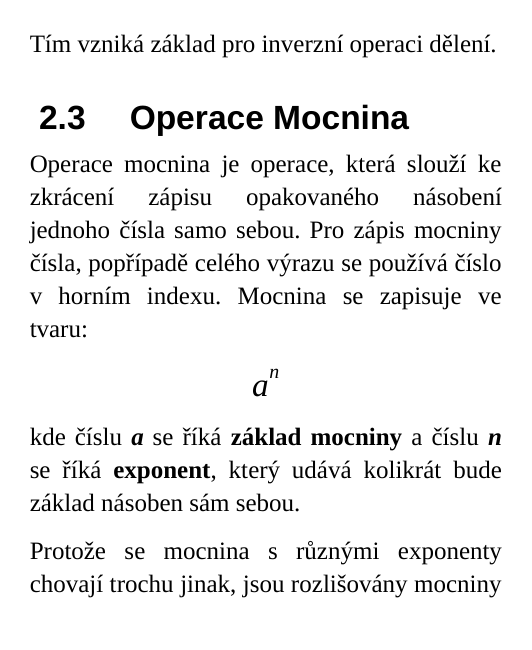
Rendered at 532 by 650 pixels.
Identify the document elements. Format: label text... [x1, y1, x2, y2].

text Tím vzniká základ pro inverzní operaci dělení. [29, 29, 502, 58]
subtitle Operace Mocnina [29, 98, 502, 137]
text Protože se mocnina s různými exponenty chovají trochu jinak, jsou rozlišovány mocniny [29, 536, 502, 598]
text Operace mocnina je operace, která slouží ke zkrácení zápisu opakovaného násobení jednoho čísla samo sebou. Pro zápis mocniny čísla, popřípadě celého výrazu se používá číslo v horním indexu. Mocnina se zapisuje ve tvaru: [29, 149, 502, 343]
text kde číslu a se říká základ mocniny a číslu n se říká exponent, který udává kolikrát bude základ násoben sám sebou. [29, 422, 502, 517]
